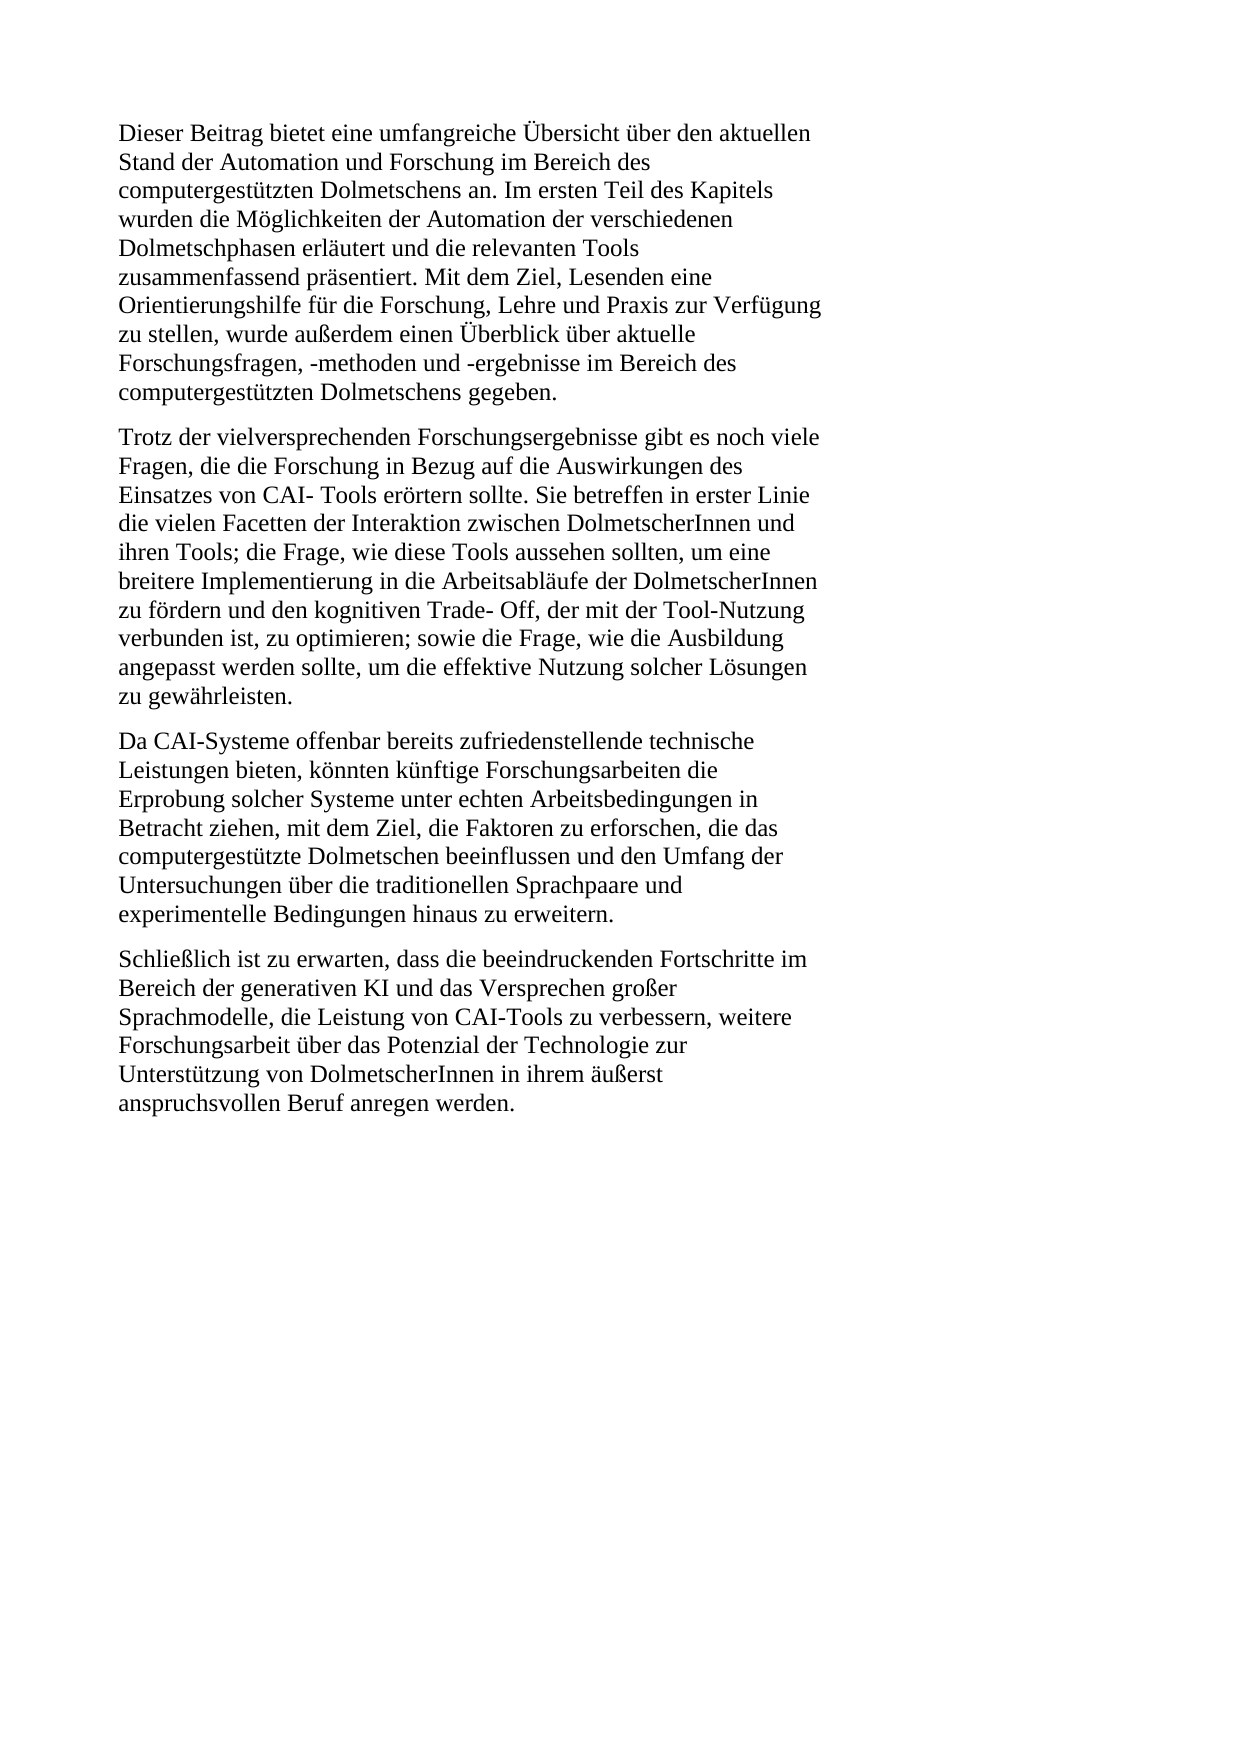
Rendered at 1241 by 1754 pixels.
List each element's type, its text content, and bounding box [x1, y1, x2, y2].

text Schließlich ist zu erwarten, dass die beeindruckenden Fortschritte im Bereich der generativen KI und das Versprechen großer Sprachmodelle, die Leistung von CAI-Tools zu verbessern, weitere Forschungsarbeit über das Potenzial der Technologie zur Unterstützung von DolmetscherInnen in ihrem äußerst anspruchsvollen Beruf anregen werden. [118, 944, 827, 1117]
text Dieser Beitrag bietet eine umfangreiche Übersicht über den aktuellen Stand der Automation und Forschung im Bereich des computergestützten Dolmetschens an. Im ersten Teil des Kapitels wurden die Möglichkeiten der Automation der verschiedenen Dolmetschphasen erläutert und die relevanten Tools zusammenfassend präsentiert. Mit dem Ziel, Lesenden eine Orientierungshilfe für die Forschung, Lehre und Praxis zur Verfügung zu stellen, wurde außerdem einen Überblick über aktuelle Forschungsfragen, -methoden und -ergebnisse im Bereich des computergestützten Dolmetschens gegeben. [118, 118, 827, 406]
text Da CAI-Systeme offenbar bereits zufriedenstellende technische Leistungen bieten, könnten künftige Forschungsarbeiten die Erprobung solcher Systeme unter echten Arbeitsbedingungen in Betracht ziehen, mit dem Ziel, die Faktoren zu erforschen, die das computergestützte Dolmetschen beeinflussen und den Umfang der Untersuchungen über die traditionellen Sprachpaare und experimentelle Bedingungen hinaus zu erweitern. [118, 726, 827, 928]
text Trotz der vielversprechenden Forschungsergebnisse gibt es noch viele Fragen, die die Forschung in Bezug auf die Auswirkungen des Einsatzes von CAI- Tools erörtern sollte. Sie betreffen in erster Linie die vielen Facetten der Interaktion zwischen DolmetscherInnen und ihren Tools; die Frage, wie diese Tools aussehen sollten, um eine breitere Implementierung in die Arbeitsabläufe der DolmetscherInnen zu fördern und den kognitiven Trade- Off, der mit der Tool-Nutzung verbunden ist, zu optimieren; sowie die Frage, wie die Ausbildung angepasst werden sollte, um die effektive Nutzung solcher Lösungen zu gewährleisten. [118, 422, 827, 710]
